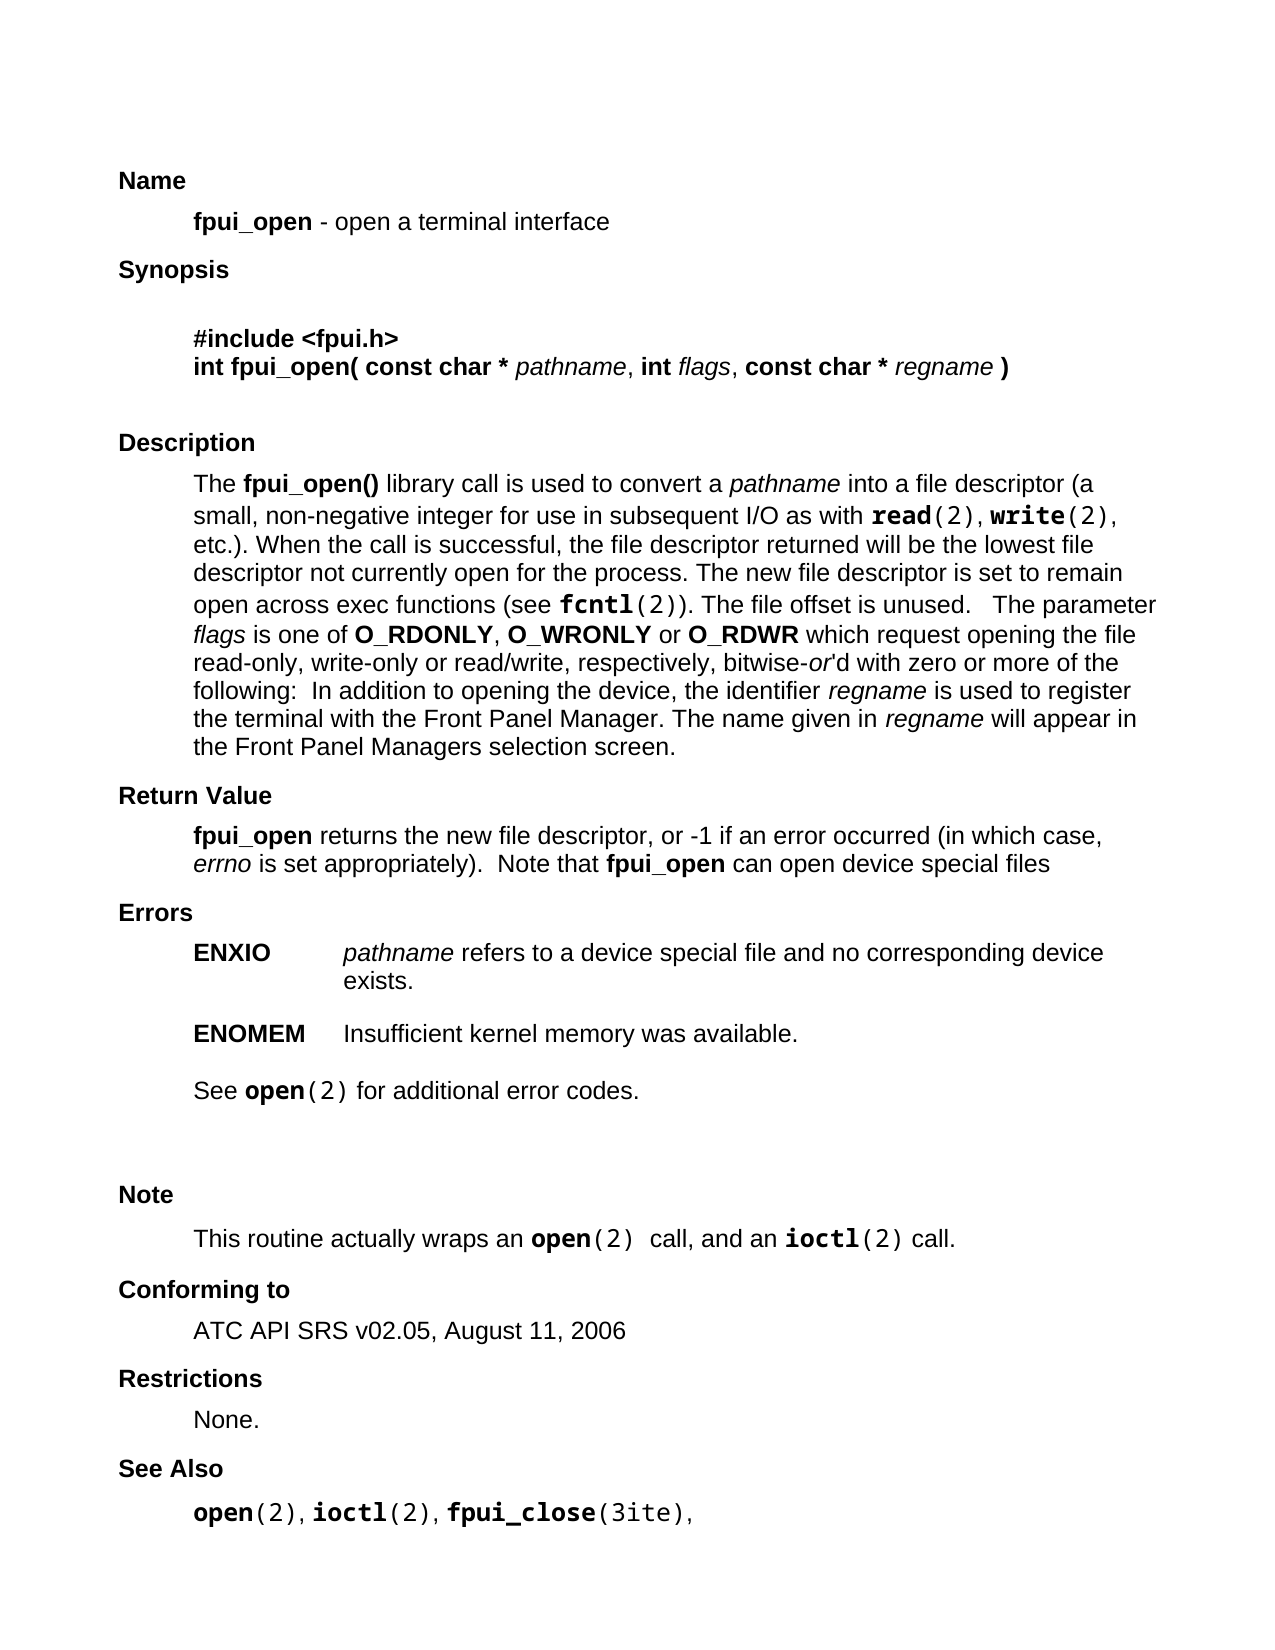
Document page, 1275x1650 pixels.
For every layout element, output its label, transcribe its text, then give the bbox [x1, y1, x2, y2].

text The fpui_open() library call is used to convert a pathname into a file descriptor (a small, non-negative integer for use in subsequent I/O as with read(2), write(2), etc.). When the call is successful, the file descriptor returned will be the lowest file descriptor not currently open for the process. The new file descriptor is set to remain open across exec functions (see fcntl(2)). The file offset is unused. The parameter flags is one of O_RDONLY, O_WRONLY or O_RDWR which request opening the file read-only, write-only or read/write, respectively, bitwise-or'd with zero or more of the following: In addition to opening the device, the identifier regname is used to register the terminal with the Front Panel Manager. The name given in regname will appear in the Front Panel Managers selection screen. [193, 469, 1157, 761]
text Restrictions [118, 1365, 1157, 1393]
text Synopsis [118, 256, 1157, 284]
text Errors [118, 899, 1157, 927]
text See Also [118, 1454, 1157, 1482]
text None. [193, 1406, 1157, 1433]
list See open(2) for additional error codes. [193, 1073, 1157, 1107]
text This routine actually wraps an open(2) call, and an ioctl(2) call. [193, 1221, 1157, 1255]
text #include <fpui.h> int fpui_open( const char * pathname, int flags, const char * regname ) [193, 296, 1157, 408]
list ENOMEM Insufficient kernel memory was available. [193, 1020, 1157, 1048]
text Conforming to [118, 1276, 1157, 1304]
text ATC API SRS v02.05, August 11, 2006 [193, 1316, 1157, 1344]
text Return Value [118, 782, 1157, 809]
text open(2), ioctl(2), fpui_close(3ite), [193, 1495, 1157, 1529]
text fpui_open - open a terminal interface [193, 207, 1157, 235]
text Name [118, 167, 1157, 195]
text fpui_open returns the new file descriptor, or -1 if an error occurred (in which case, errno is set appropriately). Note that fpui_open can open device special files [193, 822, 1157, 878]
text Description [118, 429, 1157, 457]
text Note [118, 1181, 1157, 1209]
list ENXIO pathname refers to a device special file and no corresponding device exists. [193, 939, 1157, 995]
